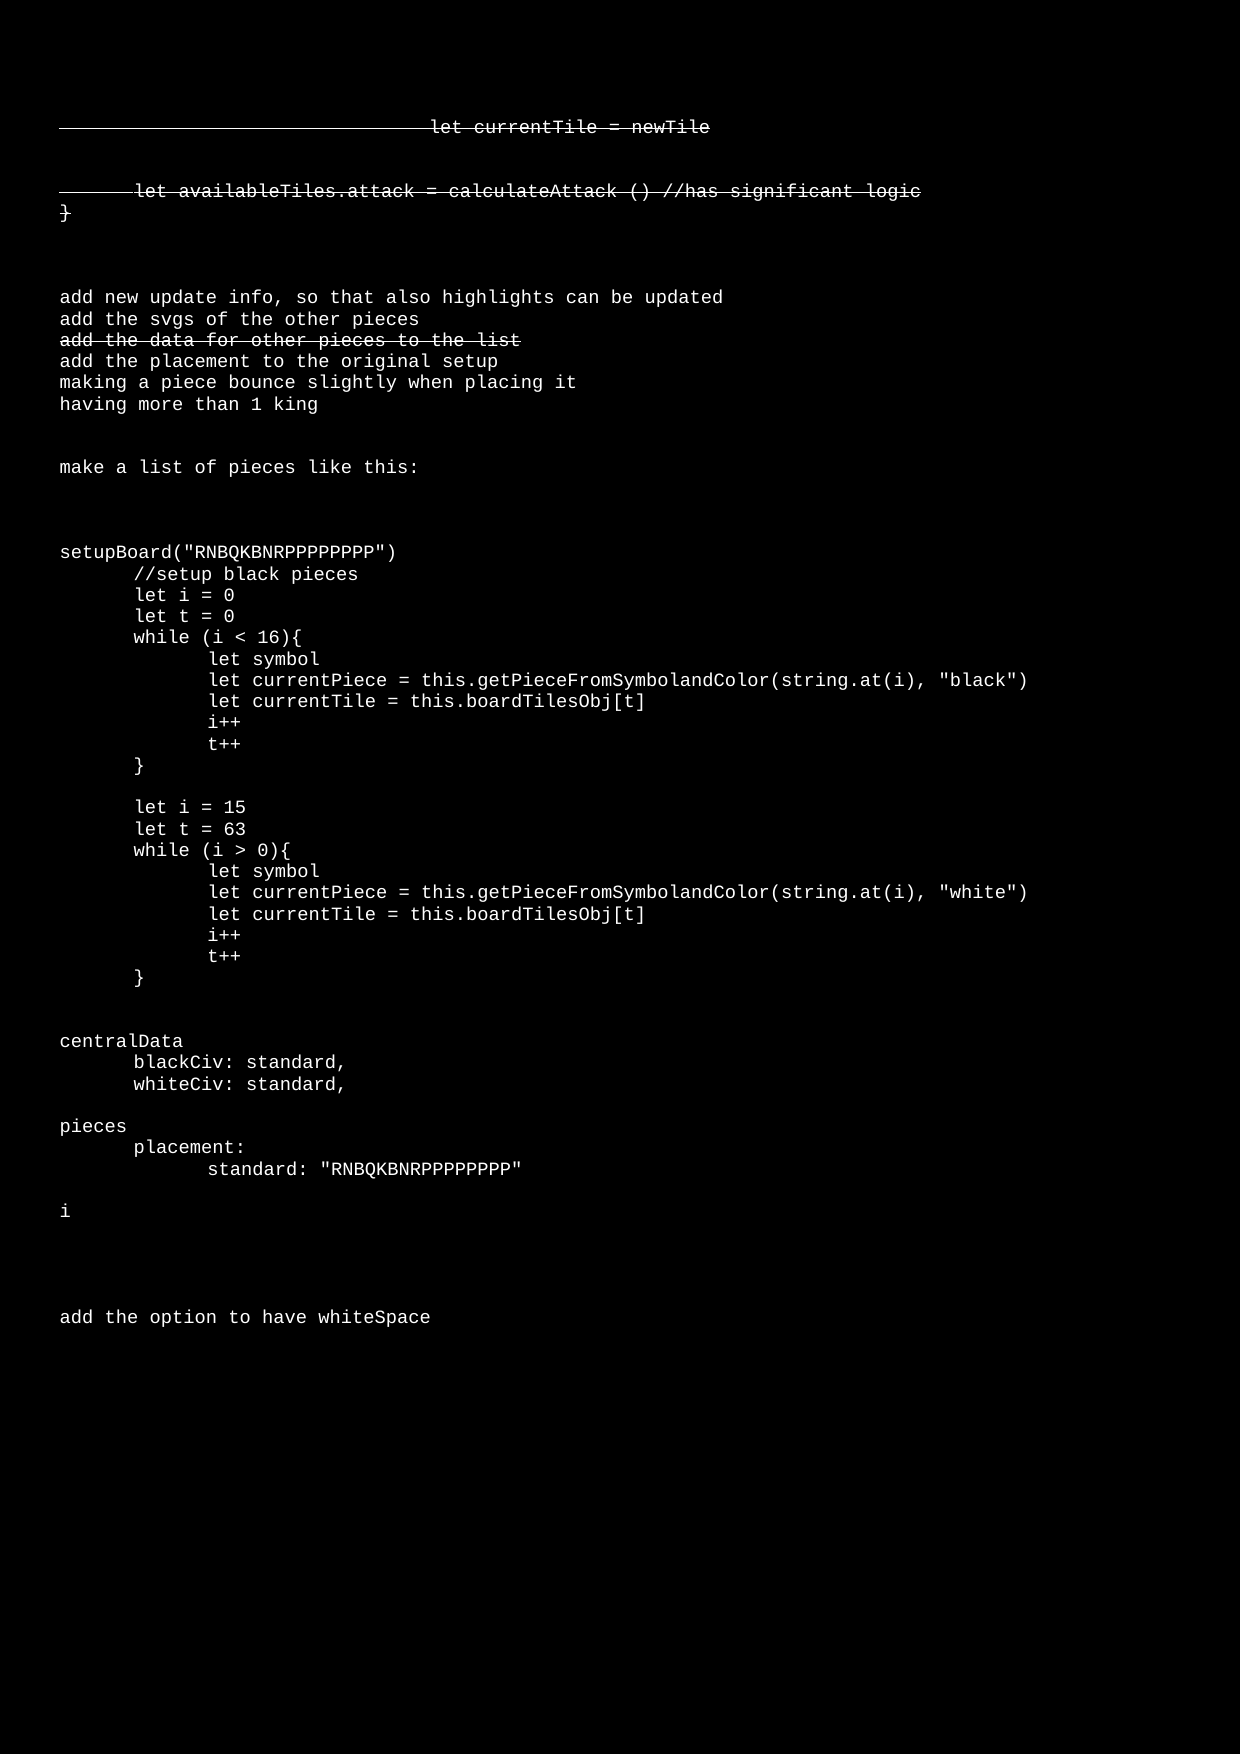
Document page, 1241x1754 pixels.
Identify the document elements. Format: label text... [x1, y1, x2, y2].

text let symbol [59, 862, 1240, 883]
text placement: [59, 1138, 1240, 1159]
text pieces [59, 1117, 1240, 1138]
text let t = 63 [59, 819, 1240, 841]
text making a piece bounce slightly when placing it [59, 373, 1240, 394]
text add new update info, so that also highlights can be updated [59, 288, 1240, 309]
text let availableTiles.attack = calculateAttack () //has significant logic [59, 182, 1240, 203]
text let currentTile = newTile [59, 118, 1240, 139]
text add the data for other pieces to the list [59, 331, 1240, 352]
text let currentPiece = this.getPieceFromSymbolandColor(string.at(i), "white") [59, 883, 1240, 904]
text blackCiv: standard, [59, 1053, 1240, 1074]
text while (i > 0){ [59, 841, 1240, 862]
text //setup black pieces [59, 564, 1240, 586]
text add the svgs of the other pieces [59, 309, 1240, 331]
text let symbol [59, 649, 1240, 671]
text i [59, 1202, 1240, 1223]
text } [59, 968, 1240, 989]
text t++ [59, 734, 1240, 756]
text having more than 1 king [59, 394, 1240, 416]
text } [59, 203, 1240, 224]
text add the option to have whiteSpace [59, 1308, 1240, 1329]
text standard: "RNBQKBNRPPPPPPPP" [59, 1159, 1240, 1181]
text let currentTile = this.boardTilesObj[t] [59, 904, 1240, 926]
text while (i < 16){ [59, 628, 1240, 649]
text setupBoard("RNBQKBNRPPPPPPPP") [59, 543, 1240, 564]
text whiteCiv: standard, [59, 1074, 1240, 1096]
text add the placement to the original setup [59, 352, 1240, 373]
text t++ [59, 947, 1240, 968]
text let i = 0 [59, 586, 1240, 607]
text let t = 0 [59, 607, 1240, 628]
text i++ [59, 713, 1240, 734]
text centralData [59, 1032, 1240, 1053]
text i++ [59, 926, 1240, 947]
text } [59, 756, 1240, 777]
text let currentTile = this.boardTilesObj[t] [59, 692, 1240, 713]
text make a list of pieces like this: [59, 458, 1240, 479]
text let currentPiece = this.getPieceFromSymbolandColor(string.at(i), "black") [59, 671, 1240, 692]
text let i = 15 [59, 798, 1240, 819]
